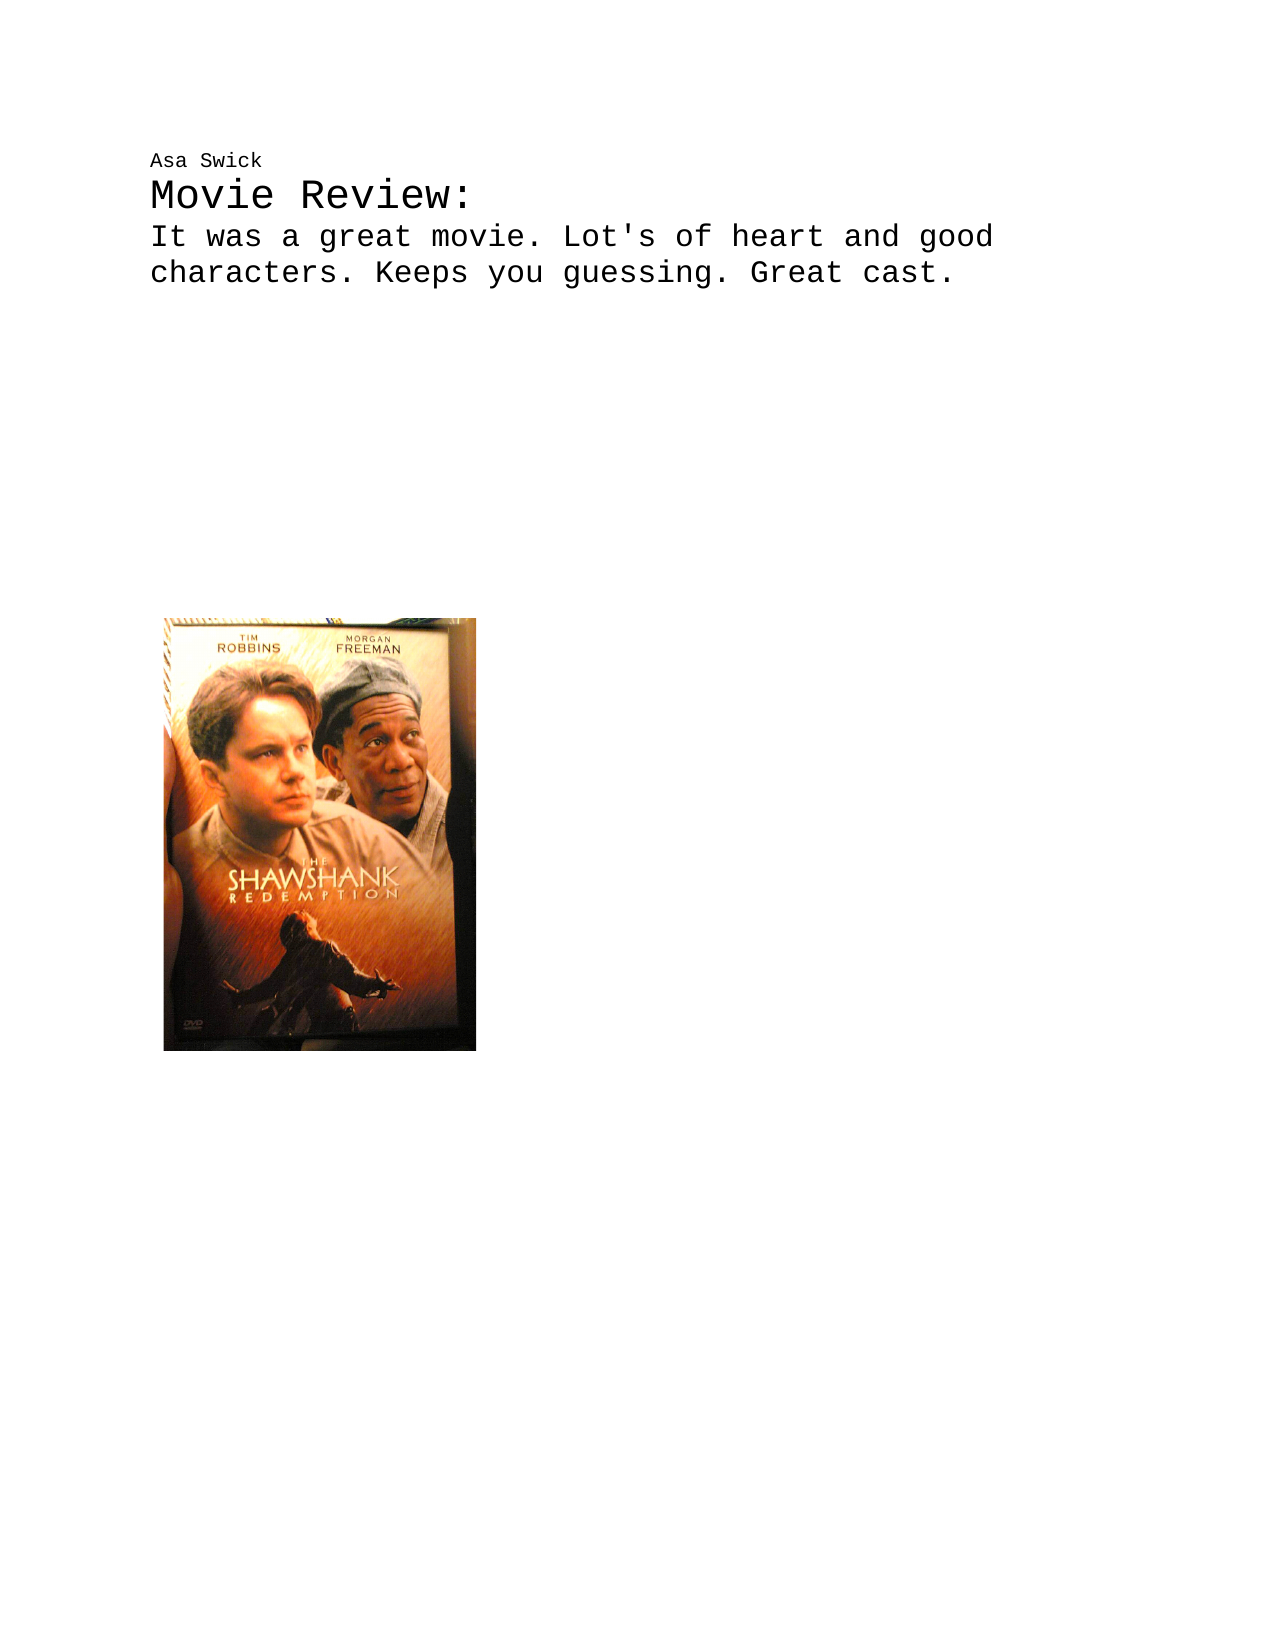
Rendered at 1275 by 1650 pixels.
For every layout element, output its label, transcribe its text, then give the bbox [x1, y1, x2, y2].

text Movie Review: [150, 174, 1125, 221]
text Asa Swick [150, 150, 1125, 174]
text It was a great movie. Lot's of heart and good characters. Keeps you guessing. Great cast. [150, 221, 1125, 292]
